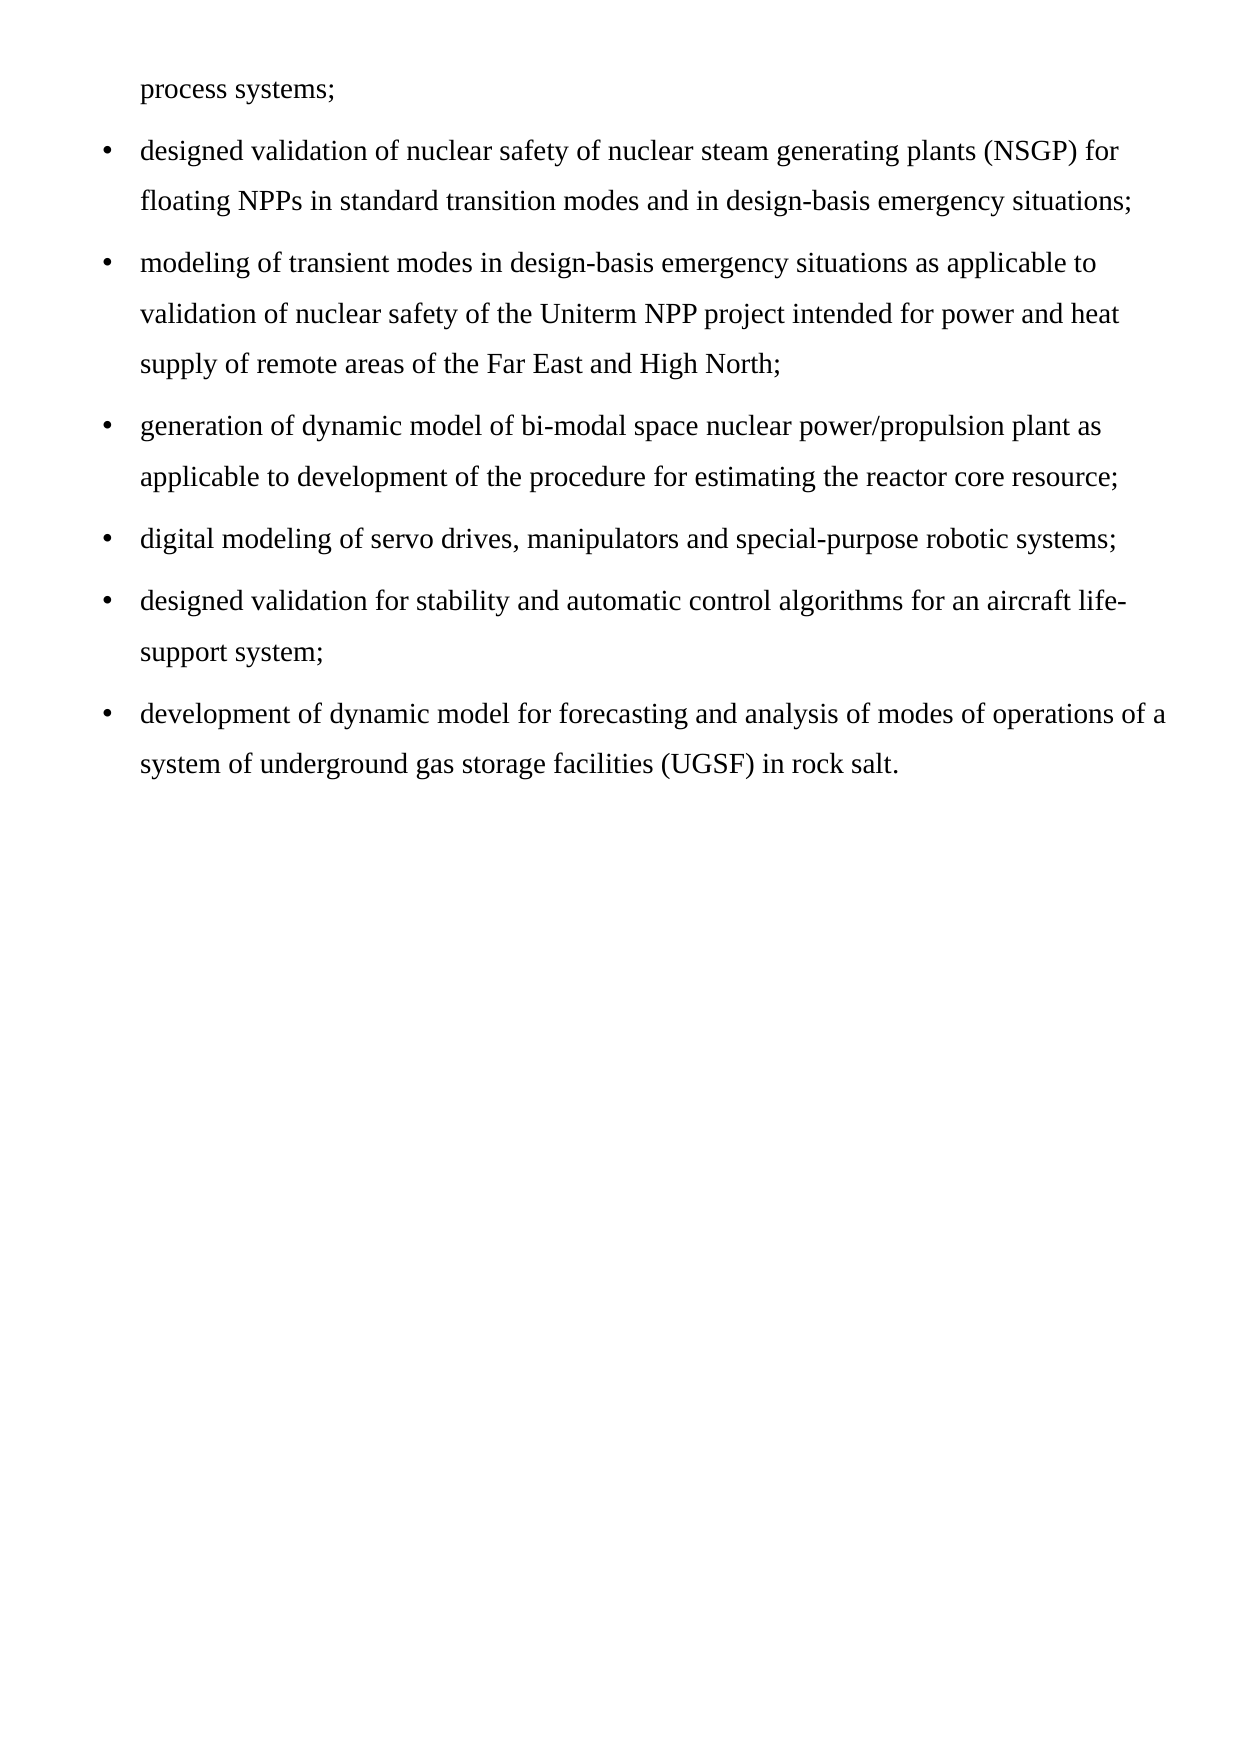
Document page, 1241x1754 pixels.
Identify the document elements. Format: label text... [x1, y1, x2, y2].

table_cell process systems; designed validation of nuclear safety of nuclear steam generating plants (NSGP) for floating NPPs in standard transition modes and in design-basis emergency situations; modeling of transient modes in design-basis emergency situations as applicable to validation of nuclear safety of the Uniterm NPP project intended for power and heat supply of remote areas of the Far East and High North; generation of dynamic model of bi-modal space nuclear power/propulsion plant as applicable to development of the procedure for estimating the reactor core resource; digital modeling of servo drives, manipulators and special-purpose robotic systems; designed validation for stability and automatic control algorithms for an aircraft life-support system; development of dynamic model for forecasting and analysis of modes of operations of a system of underground gas storage facilities (UGSF) in rock salt. [59, 59, 1181, 792]
